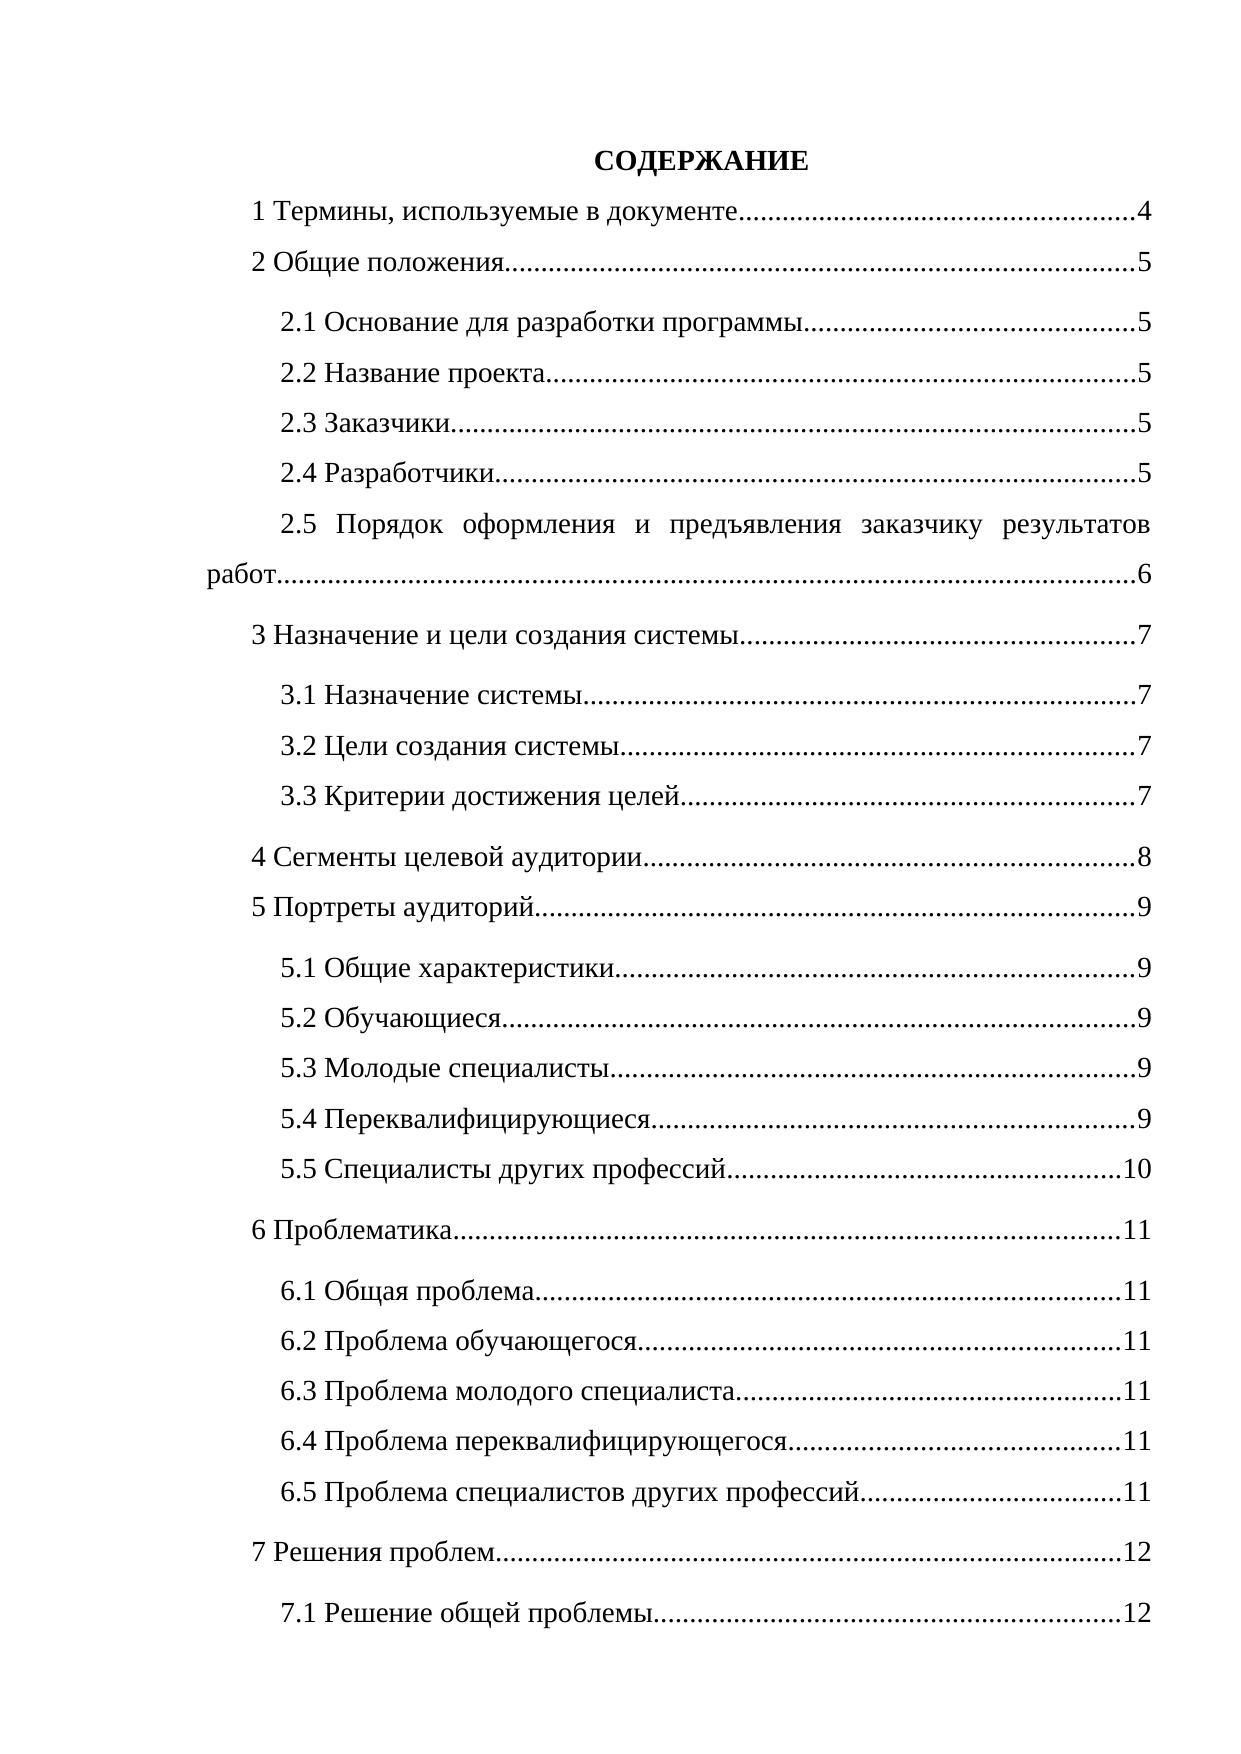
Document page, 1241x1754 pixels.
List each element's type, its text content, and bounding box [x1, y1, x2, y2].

text 5 Портреты аудиторий 9 [177, 889, 1152, 923]
text 3.2 Цели создания системы 7 [206, 728, 1152, 761]
text 5.5 Специалисты других профессий 10 [206, 1151, 1152, 1185]
text 3 Назначение и цели создания системы 7 [177, 617, 1152, 650]
text 2.5 Порядок оформления и предъявления заказчику результатов работ 6 [206, 506, 1152, 589]
text 6 Проблематика 11 [177, 1212, 1152, 1245]
text 2.3 Заказчики 5 [206, 405, 1152, 439]
text 2.4 Разработчики 5 [206, 455, 1152, 489]
text 3.3 Критерии достижения целей 7 [206, 778, 1152, 812]
text 2 Общие положения 5 [177, 244, 1152, 277]
text 2.2 Название проекта 5 [206, 355, 1152, 388]
text 2.1 Основание для разработки программы 5 [206, 304, 1152, 338]
text 6.3 Проблема молодого специалиста 11 [206, 1373, 1152, 1407]
text 6.2 Проблема обучающегося 11 [206, 1323, 1152, 1356]
text 5.2 Обучающиеся 9 [206, 1000, 1152, 1034]
text 5.3 Молодые специалисты 9 [206, 1051, 1152, 1084]
subtitle Содержание [177, 143, 1152, 177]
text 7.1 Решение общей проблемы 12 [206, 1595, 1152, 1629]
text 5.1 Общие характеристики 9 [206, 950, 1152, 983]
text 6.4 Проблема переквалифицирующегося 11 [206, 1423, 1152, 1457]
text 4 Сегменты целевой аудитории 8 [177, 839, 1152, 872]
text 3.1 Назначение системы 7 [206, 677, 1152, 711]
text 5.4 Переквалифицирующиеся 9 [206, 1101, 1152, 1134]
text 7 Решения проблем 12 [177, 1534, 1152, 1568]
text 6.1 Общая проблема 11 [206, 1273, 1152, 1306]
text 1 Термины, используемые в документе 4 [177, 193, 1152, 227]
text 6.5 Проблема специалистов других профессий 11 [206, 1474, 1152, 1507]
